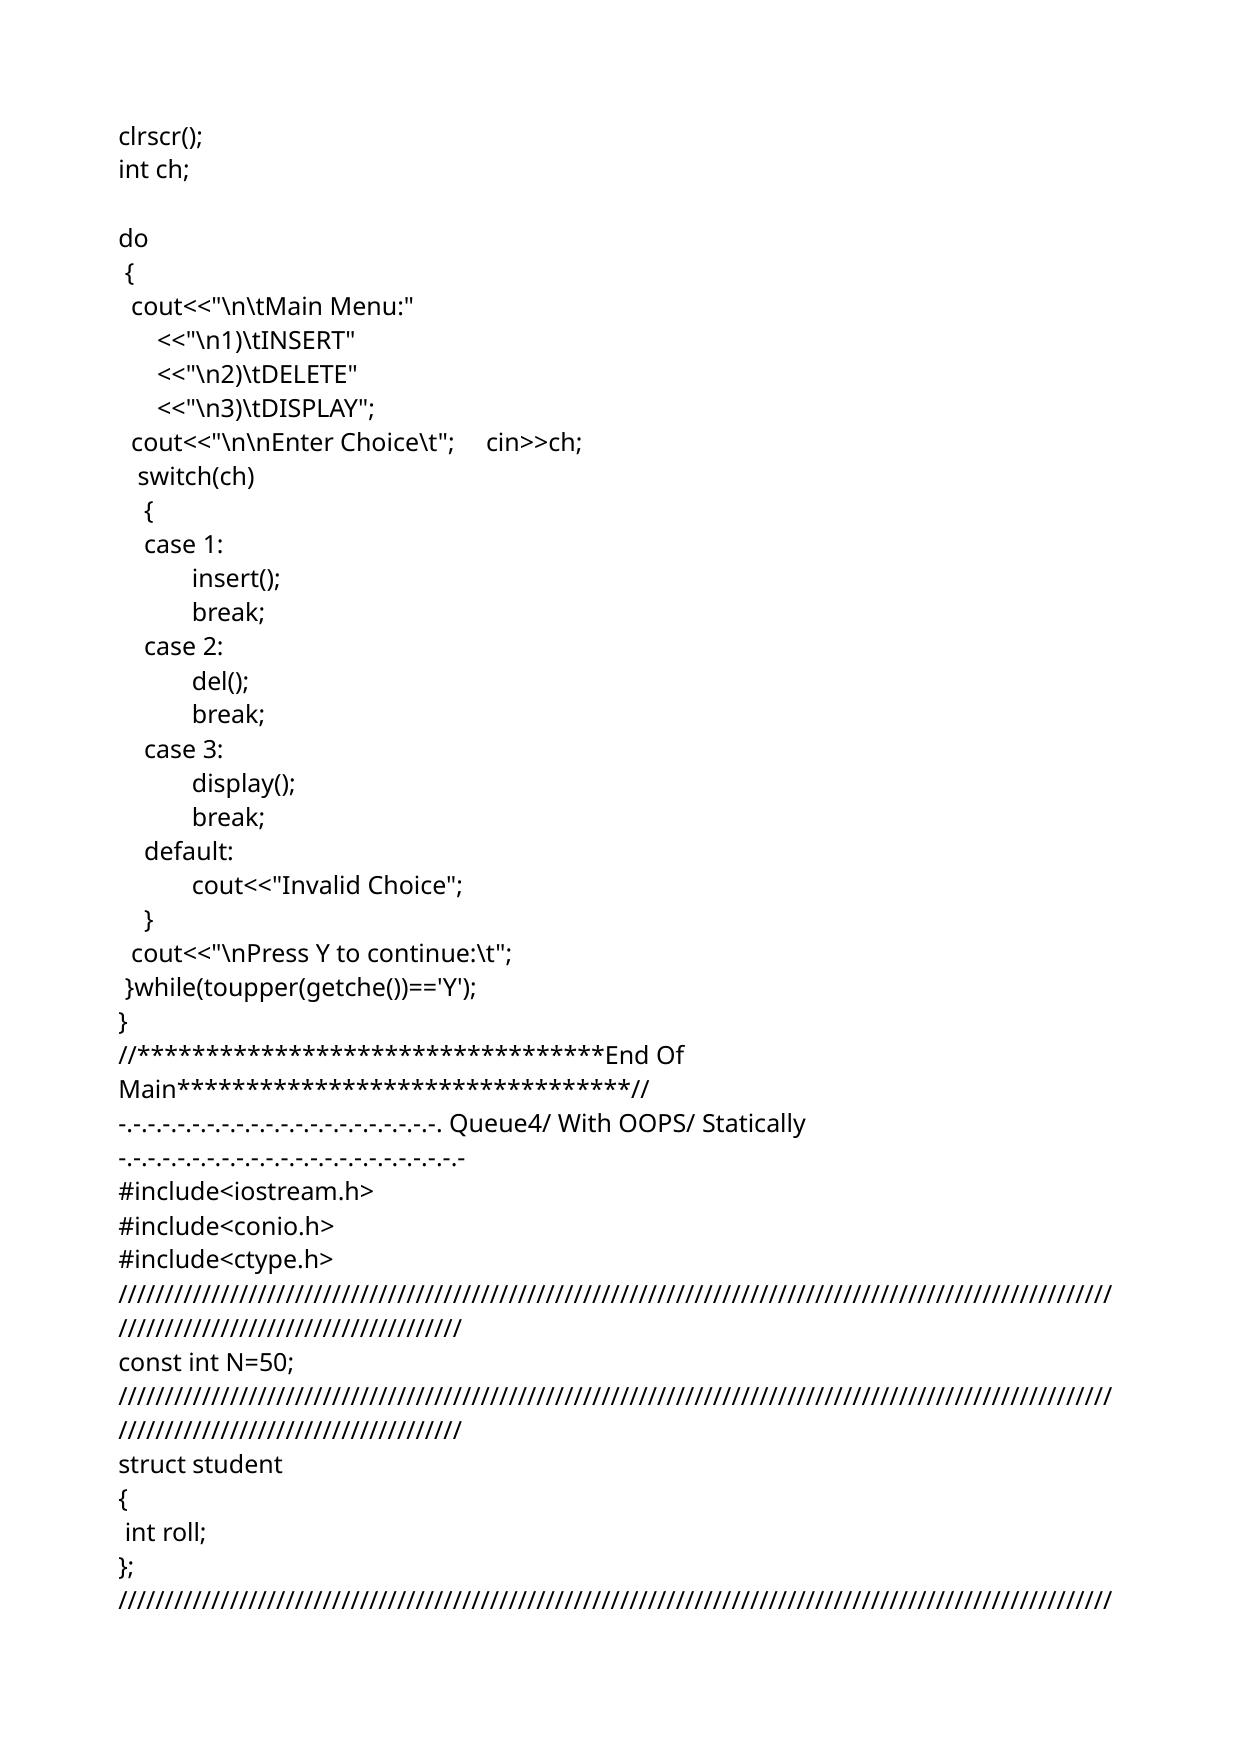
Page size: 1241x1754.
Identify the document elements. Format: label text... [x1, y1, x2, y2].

text default: [118, 833, 1122, 867]
text //////////////////////////////////////////////////////////////////////////////////////////////////////////////////////////////////////////////// [118, 1276, 1122, 1344]
text const int N=50; [118, 1344, 1122, 1378]
text #include<iostream.h> [118, 1174, 1122, 1208]
text case 1: [118, 527, 1122, 561]
text int roll; [118, 1515, 1122, 1549]
text { [118, 1481, 1122, 1515]
text struct student [118, 1447, 1122, 1481]
text cout<<"Invalid Choice"; [118, 867, 1122, 902]
text <<"\n3)\tDISPLAY"; [118, 391, 1122, 425]
text <<"\n1)\tINSERT" [118, 322, 1122, 357]
text }while(toupper(getche())=='Y'); [118, 970, 1122, 1004]
text { [118, 493, 1122, 527]
text } [118, 902, 1122, 936]
text }; [118, 1549, 1122, 1583]
text cout<<"\nPress Y to continue:\t"; [118, 936, 1122, 970]
text } [118, 1004, 1122, 1038]
text switch(ch) [118, 459, 1122, 493]
text insert(); [118, 561, 1122, 595]
text del(); [118, 663, 1122, 697]
text break; [118, 799, 1122, 833]
text do [118, 220, 1122, 254]
text clrscr(); [118, 118, 1122, 152]
text { [118, 254, 1122, 288]
text break; [118, 595, 1122, 629]
text //**********************************End Of Main*********************************// [118, 1038, 1122, 1106]
text case 2: [118, 629, 1122, 663]
text #include<conio.h> [118, 1208, 1122, 1242]
text //////////////////////////////////////////////////////////////////////////////////////////////////////////////////////////////////////////////// [118, 1378, 1122, 1447]
text display(); [118, 765, 1122, 799]
text int ch; [118, 152, 1122, 186]
text cout<<"\n\tMain Menu:" [118, 288, 1122, 322]
text cout<<"\n\nEnter Choice\t"; cin>>ch; [118, 425, 1122, 459]
text #include<ctype.h> [118, 1242, 1122, 1276]
text <<"\n2)\tDELETE" [118, 357, 1122, 391]
text break; [118, 697, 1122, 731]
text case 3: [118, 731, 1122, 765]
text -.-.-.-.-.-.-.-.-.-.-.-.-.-.-.-.-.-.-.-.-.-. Queue4/ With OOPS/ Statically -.-.-.-.-.-.-.-.-.-.-.-.-.-.-.-.-.-.-.-.-.-.-.- [118, 1106, 1122, 1174]
text /////////////////////////////////////////////////////////////////////////////////////////////////////////// [118, 1583, 1122, 1617]
